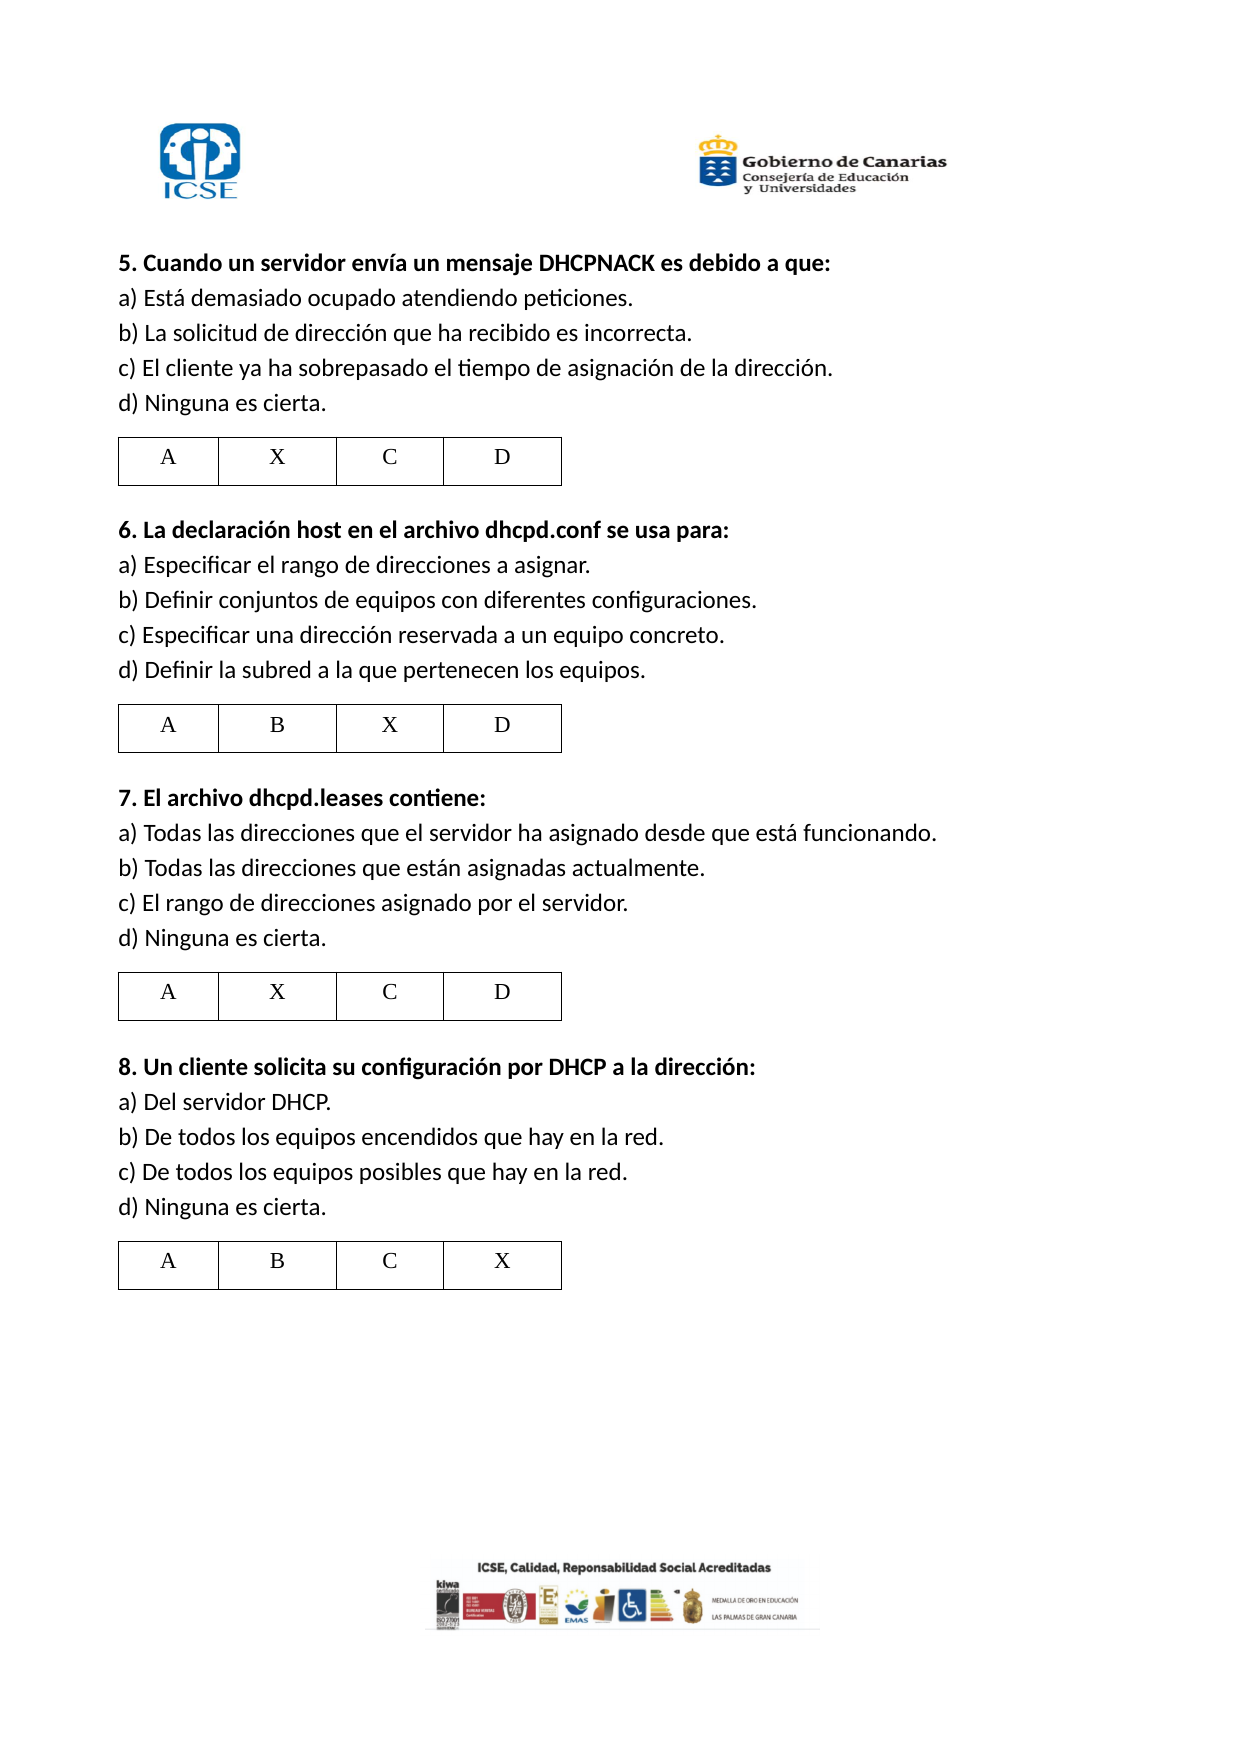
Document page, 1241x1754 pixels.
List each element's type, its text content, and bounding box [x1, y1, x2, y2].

table_header X [219, 973, 336, 1020]
text 7. El archivo dhcpd.leases contiene: a) Todas las direcciones que el servidor ha asignado desde que está funcionando. b) Todas las direcciones que están asignadas actualmente. c) El rango de direcciones asignado por el servidor. d) Ninguna es cierta. [118, 782, 1122, 952]
table_header D [444, 973, 561, 1020]
text 6. La declaración host en el archivo dhcpd.conf se usa para: a) Especificar el rango de direcciones a asignar. b) Definir conjuntos de equipos con diferentes configuraciones. c) Especificar una dirección reservada a un equipo concreto. d) Definir la subred a la que pertenecen los equipos. [118, 514, 1122, 685]
table_header A [119, 438, 218, 485]
table_header C [337, 438, 443, 485]
table_header C [337, 973, 443, 1020]
text 5. Cuando un servidor envía un mensaje DHCPNACK es debido a que: a) Está demasiado ocupado atendiendo peticiones. b) La solicitud de dirección que ha recibido es incorrecta. c) El cliente ya ha sobrepasado el tiempo de asignación de la dirección. d) Ninguna es cierta. [118, 247, 1122, 417]
text 8. Un cliente solicita su configuración por DHCP a la dirección: a) Del servidor DHCP. b) De todos los equipos encendidos que hay en la red. c) De todos los equipos posibles que hay en la red. d) Ninguna es cierta. [118, 1051, 1122, 1222]
table_header A [119, 973, 218, 1020]
table_header A [119, 1242, 218, 1289]
picture [118, 118, 977, 218]
table_header B [219, 705, 336, 752]
table_header D [444, 438, 561, 485]
table_header X [219, 438, 336, 485]
picture [420, 1554, 820, 1636]
table_header X [337, 705, 443, 752]
table_header B [219, 1242, 336, 1289]
table_header D [444, 705, 561, 752]
table_header C [337, 1242, 443, 1289]
table_header X [444, 1242, 561, 1289]
table_header A [119, 705, 218, 752]
